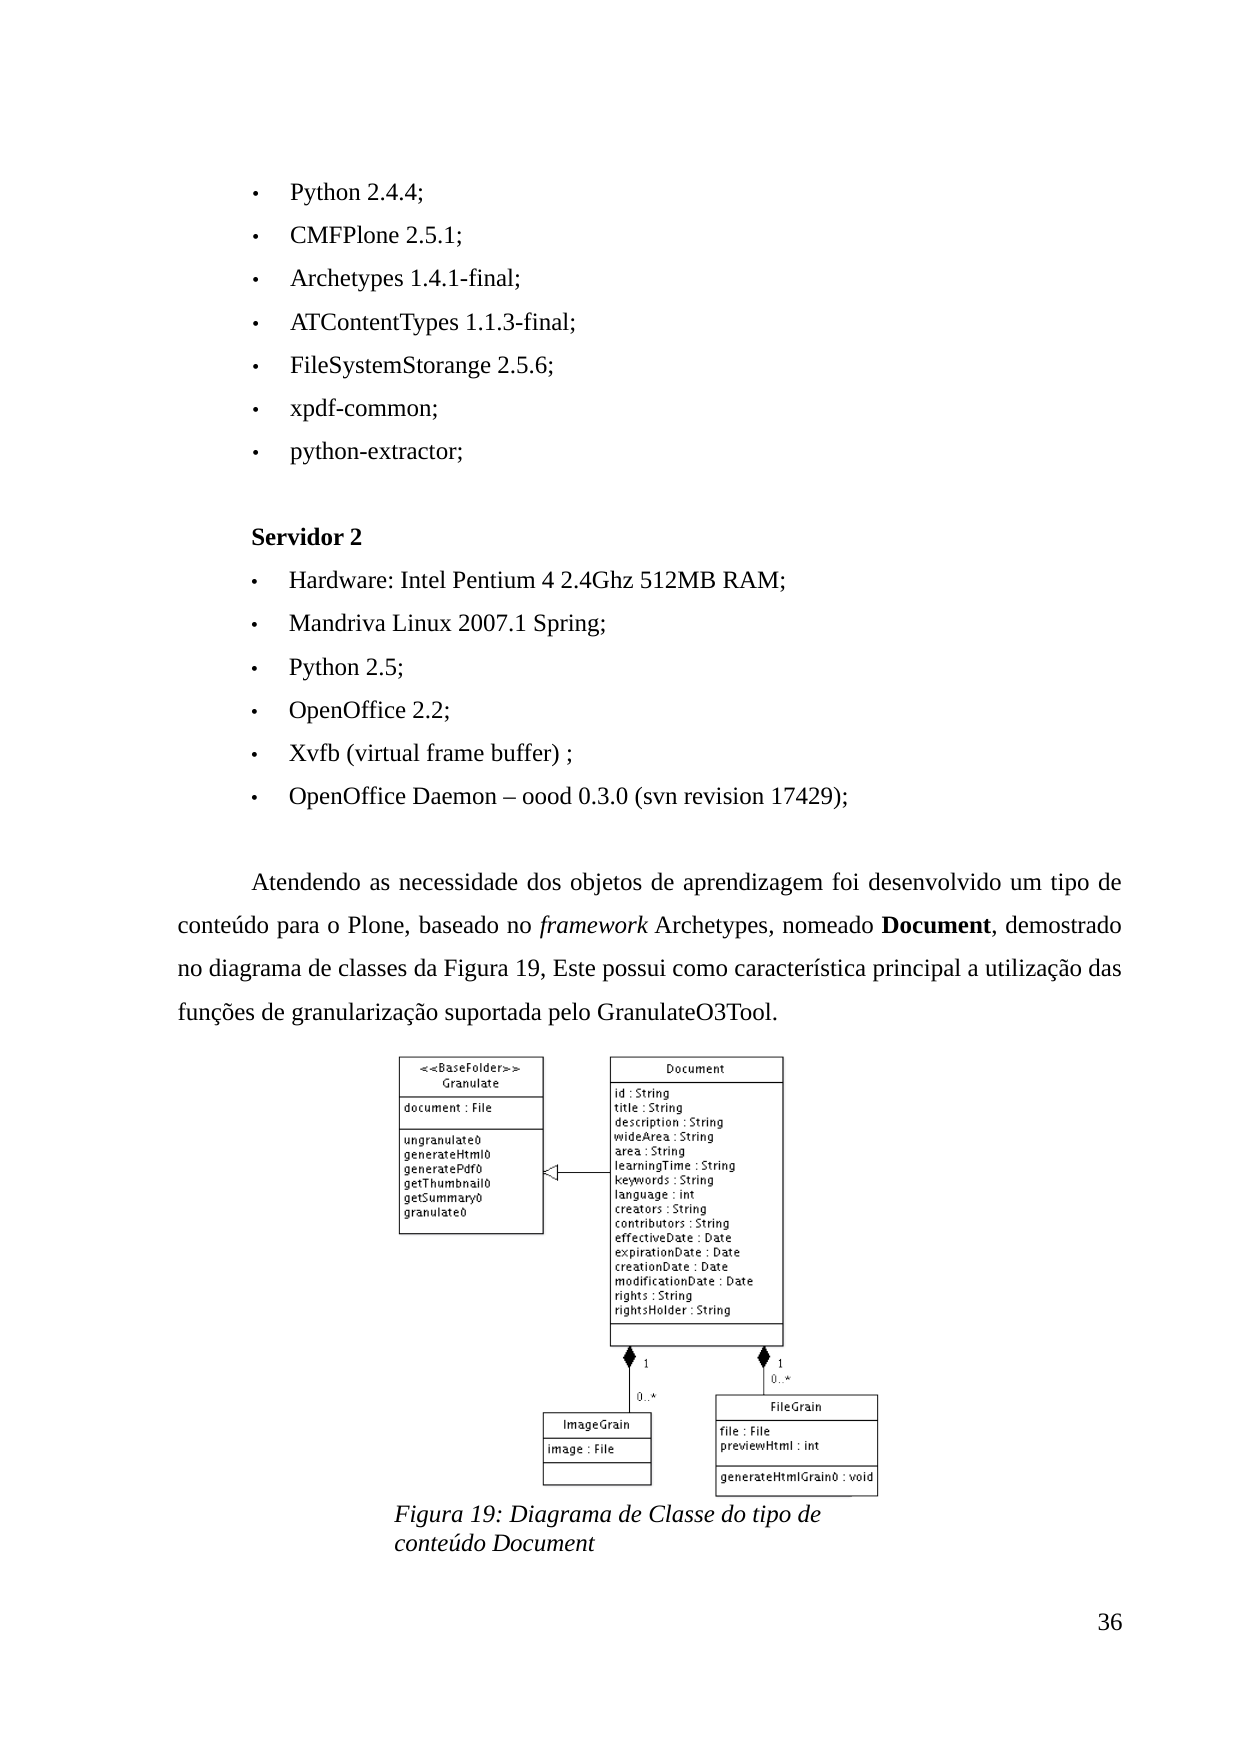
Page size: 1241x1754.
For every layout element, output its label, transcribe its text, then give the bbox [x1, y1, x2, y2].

list Xvfb (virtual frame buffer) ; [251, 738, 1122, 767]
text Servidor 2 [177, 522, 1122, 551]
list OpenOffice 2.2; [251, 695, 1122, 723]
list ATContentTypes 1.1.3-final; [252, 307, 1122, 335]
list Mandriva Linux 2007.1 Spring; [251, 608, 1122, 637]
picture [394, 1052, 906, 1500]
list xpdf-common; [252, 393, 1122, 422]
list python-extractor; [252, 436, 1122, 465]
text Figura 19: Diagrama de Classe do tipo de conteúdo Document [394, 1500, 905, 1557]
list FileSystemStorange 2.5.6; [252, 350, 1122, 378]
list Python 2.4.4; [252, 177, 1122, 206]
text [394, 1557, 905, 1573]
list OpenOffice Daemon – oood 0.3.0 (svn revision 17429); [251, 781, 1122, 810]
list CMFPlone 2.5.1; [252, 220, 1122, 249]
list Python 2.5; [251, 652, 1122, 680]
text [394, 1040, 905, 1052]
list Archetypes 1.4.1-final; [252, 263, 1122, 292]
text Atendendo as necessidade dos objetos de aprendizagem foi desenvolvido um tipo de conteúdo para o Plone, baseado no framework Archetypes, nomeado Document, demostrado no diagrama de classes da Figura 19, Este possui como característica principal a utilização das funções de granularização suportada pelo GranulateO3Tool. [177, 867, 1122, 1025]
list Hardware: Intel Pentium 4 2.4Ghz 512MB RAM; [251, 565, 1122, 594]
